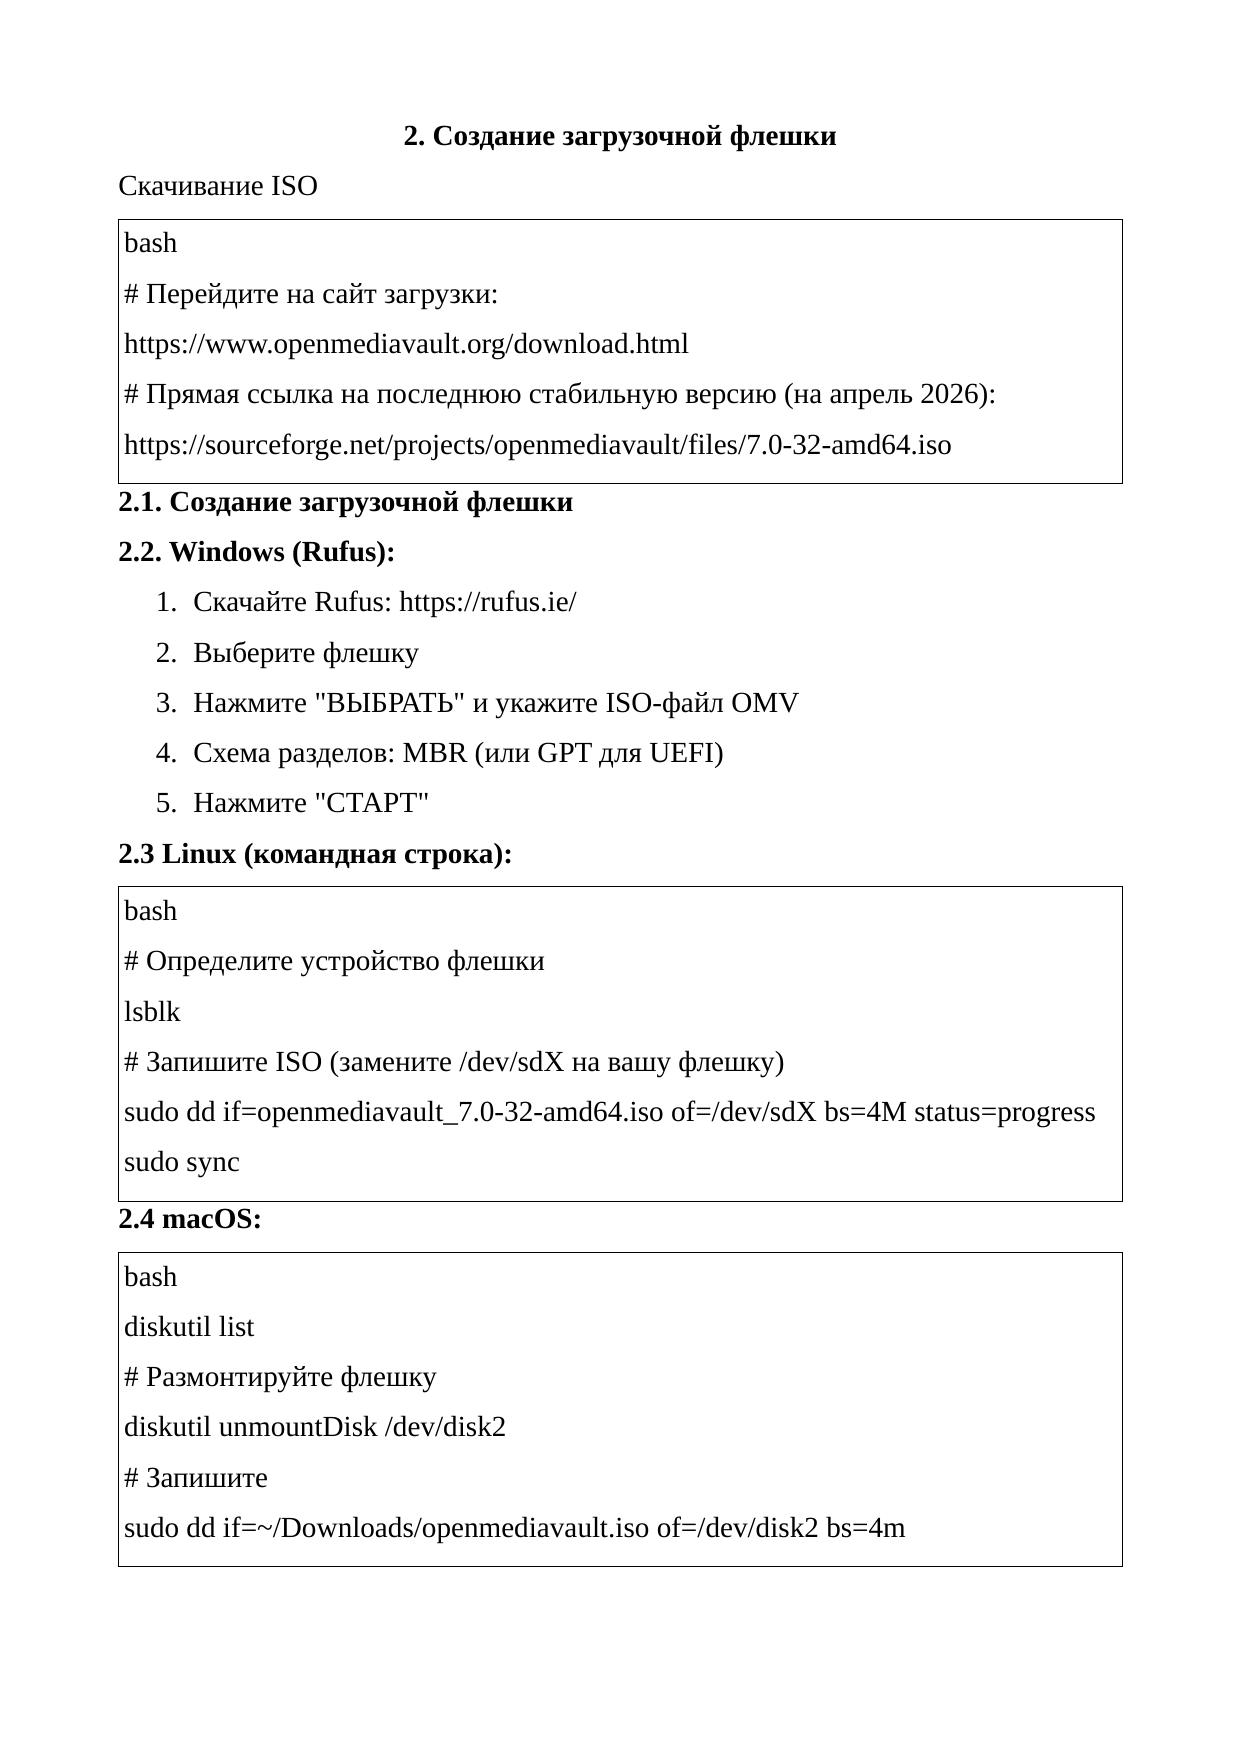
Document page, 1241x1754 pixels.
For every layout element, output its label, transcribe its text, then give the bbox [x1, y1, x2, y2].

list Скачайте Rufus: https://rufus.ie/ [156, 584, 1122, 618]
list Схема разделов: MBR (или GPT для UEFI) [156, 735, 1122, 769]
text 2.1. Создание загрузочной флешки [118, 484, 1122, 517]
list Нажмите "ВЫБРАТЬ" и укажите ISO-файл OMV [156, 685, 1122, 718]
text 2.2. Windows (Rufus): [118, 534, 1122, 568]
text 2. Создание загрузочной флешки [118, 118, 1122, 152]
text 2.4 macOS: [118, 1202, 1122, 1235]
list Нажмите "СТАРТ" [156, 786, 1122, 819]
table_header bash # Определите устройство флешки lsblk # Запишите ISO (замените /dev/sdX на вашу флешку) sudo dd if=openmediavault_7.0-32-amd64.iso of=/dev/sdX bs=4M status=progress sudo sync [119, 887, 1122, 1201]
list Выберите флешку [156, 635, 1122, 668]
table_header bash diskutil list # Размонтируйте флешку diskutil unmountDisk /dev/disk2 # Запишите sudo dd if=~/Downloads/openmediavault.iso of=/dev/disk2 bs=4m [119, 1253, 1122, 1566]
text 2.3 Linux (командная строка): [118, 836, 1122, 869]
text Скачивание ISO [118, 168, 1122, 202]
table_header bash # Перейдите на сайт загрузки: https://www.openmediavault.org/download.html # Прямая ссылка на последнюю стабильную версию (на апрель 2026): https://sourceforge.net/projects/openmediavault/files/7.0-32-amd64.iso [119, 220, 1122, 483]
